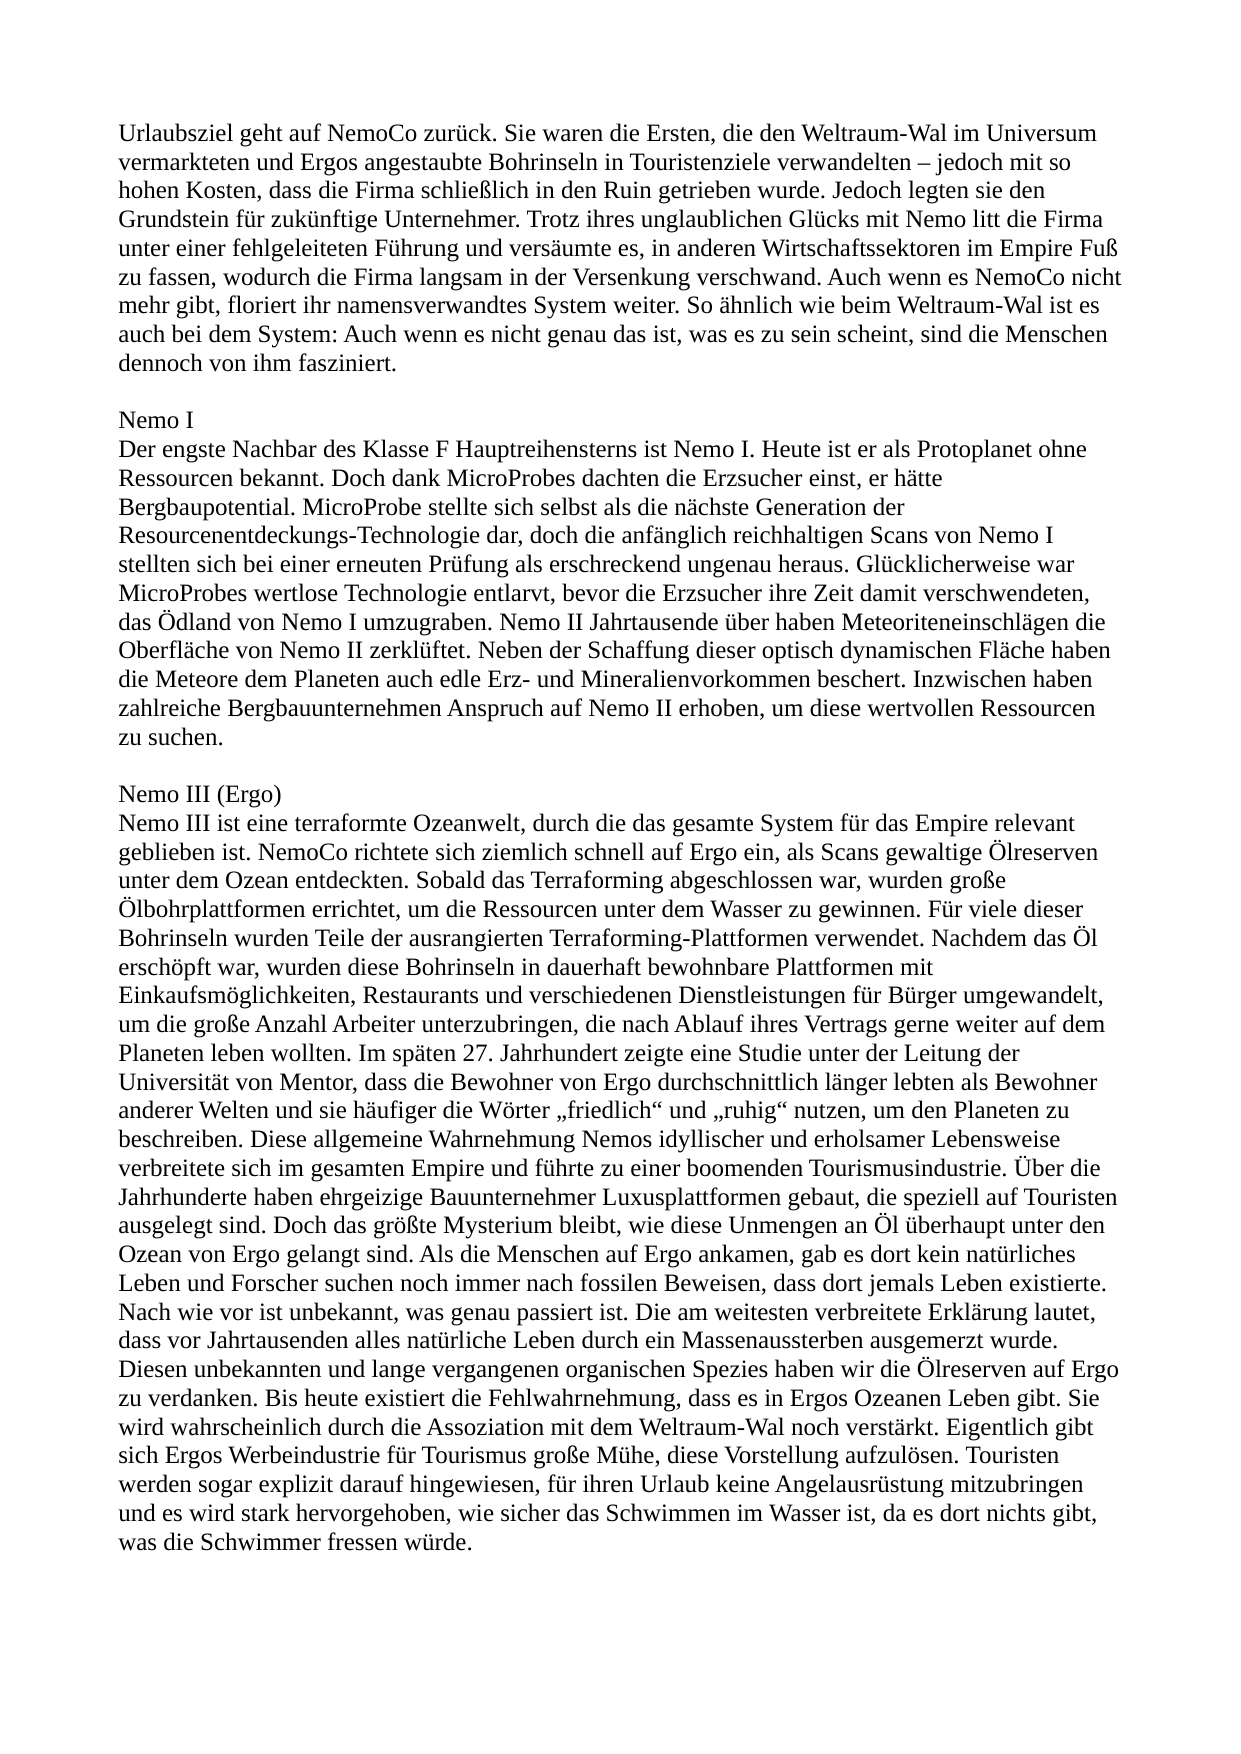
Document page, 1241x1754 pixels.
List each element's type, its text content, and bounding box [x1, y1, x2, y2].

text Nemo III (Ergo) [118, 779, 1122, 808]
text Nemo III ist eine terraformte Ozeanwelt, durch die das gesamte System für das Empire relevant geblieben ist. NemoCo richtete sich ziemlich schnell auf Ergo ein, als Scans gewaltige Ölreserven unter dem Ozean entdeckten. Sobald das Terraforming abgeschlossen war, wurden große Ölbohrplattformen errichtet, um die Ressourcen unter dem Wasser zu gewinnen. Für viele dieser Bohrinseln wurden Teile der ausrangierten Terraforming-Plattformen verwendet. Nachdem das Öl erschöpft war, wurden diese Bohrinseln in dauerhaft bewohnbare Plattformen mit Einkaufsmöglichkeiten, Restaurants und verschiedenen Dienstleistungen für Bürger umgewandelt, um die große Anzahl Arbeiter unterzubringen, die nach Ablauf ihres Vertrags gerne weiter auf dem Planeten leben wollten. Im späten 27. Jahrhundert zeigte eine Studie unter der Leitung der Universität von Mentor, dass die Bewohner von Ergo durchschnittlich länger lebten als Bewohner anderer Welten und sie häufiger die Wörter „friedlich“ und „ruhig“ nutzen, um den Planeten zu beschreiben. Diese allgemeine Wahrnehmung Nemos idyllischer und erholsamer Lebensweise verbreitete sich im gesamten Empire und führte zu einer boomenden Tourismusindustrie. Über die Jahrhunderte haben ehrgeizige Bauunternehmer Luxusplattformen gebaut, die speziell auf Touristen ausgelegt sind. Doch das größte Mysterium bleibt, wie diese Unmengen an Öl überhaupt unter den Ozean von Ergo gelangt sind. Als die Menschen auf Ergo ankamen, gab es dort kein natürliches Leben und Forscher suchen noch immer nach fossilen Beweisen, dass dort jemals Leben existierte. Nach wie vor ist unbekannt, was genau passiert ist. Die am weitesten verbreitete Erklärung lautet, dass vor Jahrtausenden alles natürliche Leben durch ein Massenaussterben ausgemerzt wurde. Diesen unbekannten und lange vergangenen organischen Spezies haben wir die Ölreserven auf Ergo zu verdanken. Bis heute existiert die Fehlwahrnehmung, dass es in Ergos Ozeanen Leben gibt. Sie wird wahrscheinlich durch die Assoziation mit dem Weltraum-Wal noch verstärkt. Eigentlich gibt sich Ergos Werbeindustrie für Tourismus große Mühe, diese Vorstellung aufzulösen. Touristen werden sogar explizit darauf hingewiesen, für ihren Urlaub keine Angelausrüstung mitzubringen und es wird stark hervorgehoben, wie sicher das Schwimmen im Wasser ist, da es dort nichts gibt, was die Schwimmer fressen würde. [118, 808, 1122, 1556]
text Nemo I [118, 406, 1122, 434]
text Der engste Nachbar des Klasse F Hauptreihensterns ist Nemo I. Heute ist er als Protoplanet ohne Ressourcen bekannt. Doch dank MicroProbes dachten die Erzsucher einst, er hätte Bergbaupotential. MicroProbe stellte sich selbst als die nächste Generation der Resourcenentdeckungs-Technologie dar, doch die anfänglich reichhaltigen Scans von Nemo I stellten sich bei einer erneuten Prüfung als erschreckend ungenau heraus. Glücklicherweise war MicroProbes wertlose Technologie entlarvt, bevor die Erzsucher ihre Zeit damit verschwendeten, das Ödland von Nemo I umzugraben. Nemo II Jahrtausende über haben Meteoriteneinschlägen die Oberfläche von Nemo II zerklüftet. Neben der Schaffung dieser optisch dynamischen Fläche haben die Meteore dem Planeten auch edle Erz- und Mineralienvorkommen beschert. Inzwischen haben zahlreiche Bergbauunternehmen Anspruch auf Nemo II erhoben, um diese wertvollen Ressourcen zu suchen. [118, 434, 1122, 751]
text Urlaubsziel geht auf NemoCo zurück. Sie waren die Ersten, die den Weltraum-Wal im Universum vermarkteten und Ergos angestaubte Bohrinseln in Touristenziele verwandelten – jedoch mit so hohen Kosten, dass die Firma schließlich in den Ruin getrieben wurde. Jedoch legten sie den Grundstein für zukünftige Unternehmer. Trotz ihres unglaublichen Glücks mit Nemo litt die Firma unter einer fehlgeleiteten Führung und versäumte es, in anderen Wirtschaftssektoren im Empire Fuß zu fassen, wodurch die Firma langsam in der Versenkung verschwand. Auch wenn es NemoCo nicht mehr gibt, floriert ihr namensverwandtes System weiter. So ähnlich wie beim Weltraum-Wal ist es auch bei dem System: Auch wenn es nicht genau das ist, was es zu sein scheint, sind die Menschen dennoch von ihm fasziniert. [118, 118, 1122, 377]
